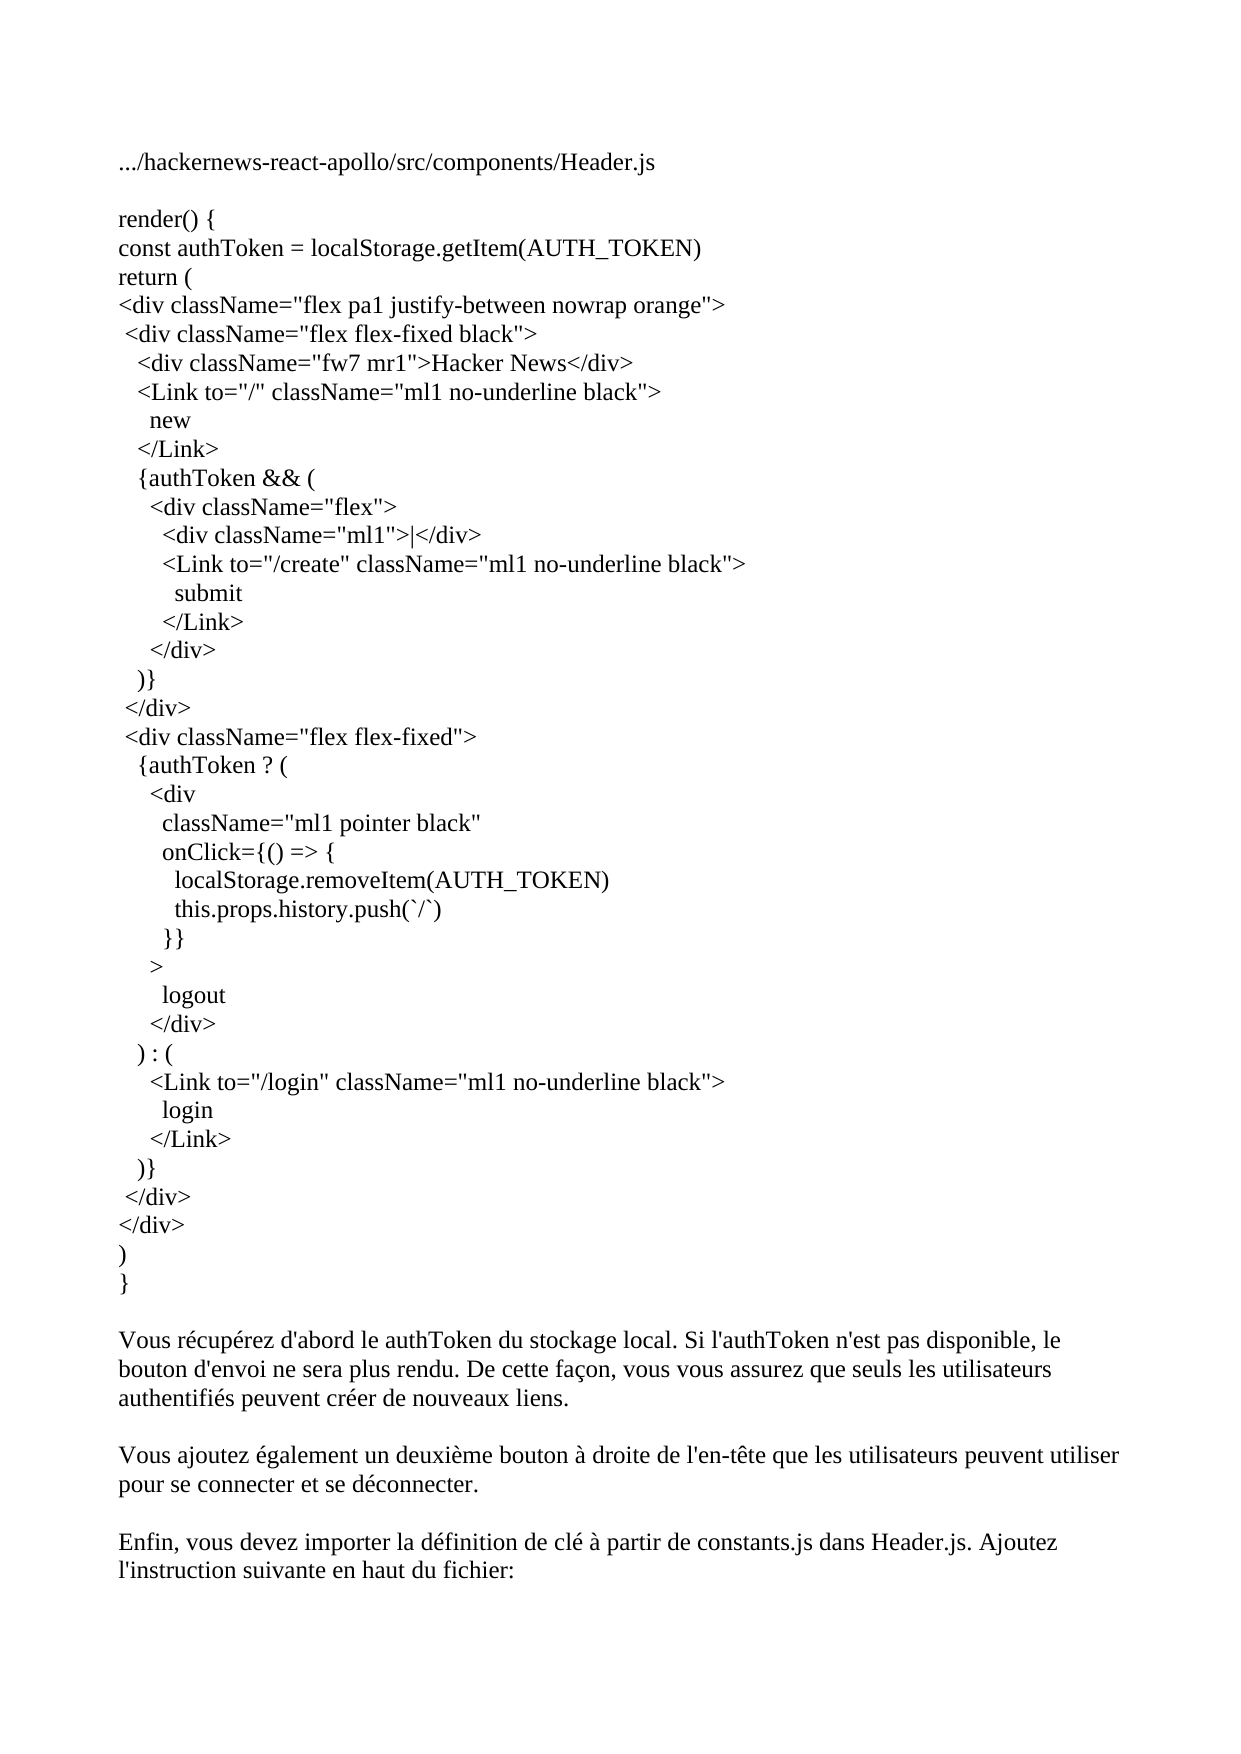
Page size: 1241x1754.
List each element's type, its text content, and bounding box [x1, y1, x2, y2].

text <div className="flex flex-fixed"> [118, 722, 1122, 751]
text > [118, 952, 1122, 981]
text </div> [118, 1182, 1122, 1211]
text </div> [118, 1211, 1122, 1239]
text new [118, 406, 1122, 434]
text }} [118, 923, 1122, 952]
text onClick={() => { [118, 837, 1122, 866]
text <div [118, 779, 1122, 808]
text </div> [118, 1009, 1122, 1038]
text <div className="ml1">|</div> [118, 521, 1122, 549]
text localStorage.removeItem(AUTH_TOKEN) [118, 866, 1122, 894]
text Enfin, vous devez importer la définition de clé à partir de constants.js dans Header.js. Ajoutez l'instruction suivante en haut du fichier: [118, 1527, 1122, 1584]
text submit [118, 578, 1122, 607]
text )} [118, 664, 1122, 693]
text Vous ajoutez également un deuxième bouton à droite de l'en-tête que les utilisateurs peuvent utiliser pour se connecter et se déconnecter. [118, 1441, 1122, 1498]
text className="ml1 pointer black" [118, 808, 1122, 837]
text <Link to="/login" className="ml1 no-underline black"> [118, 1067, 1122, 1096]
text <div className="flex flex-fixed black"> [118, 319, 1122, 348]
text <Link to="/create" className="ml1 no-underline black"> [118, 549, 1122, 578]
text <Link to="/" className="ml1 no-underline black"> [118, 377, 1122, 406]
text ) [118, 1239, 1122, 1268]
text this.props.history.push(`/`) [118, 894, 1122, 923]
text <div className="fw7 mr1">Hacker News</div> [118, 348, 1122, 377]
text </div> [118, 636, 1122, 664]
text const authToken = localStorage.getItem(AUTH_TOKEN) [118, 233, 1122, 262]
text render() { [118, 204, 1122, 233]
text <div className="flex pa1 justify-between nowrap orange"> [118, 291, 1122, 319]
text </Link> [118, 1124, 1122, 1153]
text login [118, 1096, 1122, 1124]
text </Link> [118, 607, 1122, 636]
text {authToken && ( [118, 463, 1122, 492]
text {authToken ? ( [118, 751, 1122, 779]
text ) : ( [118, 1038, 1122, 1067]
text logout [118, 981, 1122, 1009]
text Vous récupérez d'abord le authToken du stockage local. Si l'authToken n'est pas disponible, le bouton d'envoi ne sera plus rendu. De cette façon, vous vous assurez que seuls les utilisateurs authentifiés peuvent créer de nouveaux liens. [118, 1326, 1122, 1412]
text } [118, 1268, 1122, 1297]
text </Link> [118, 434, 1122, 463]
text return ( [118, 262, 1122, 291]
text .../hackernews-react-apollo/src/components/Header.js [118, 147, 1122, 176]
text )} [118, 1153, 1122, 1182]
text <div className="flex"> [118, 492, 1122, 521]
text </div> [118, 693, 1122, 722]
